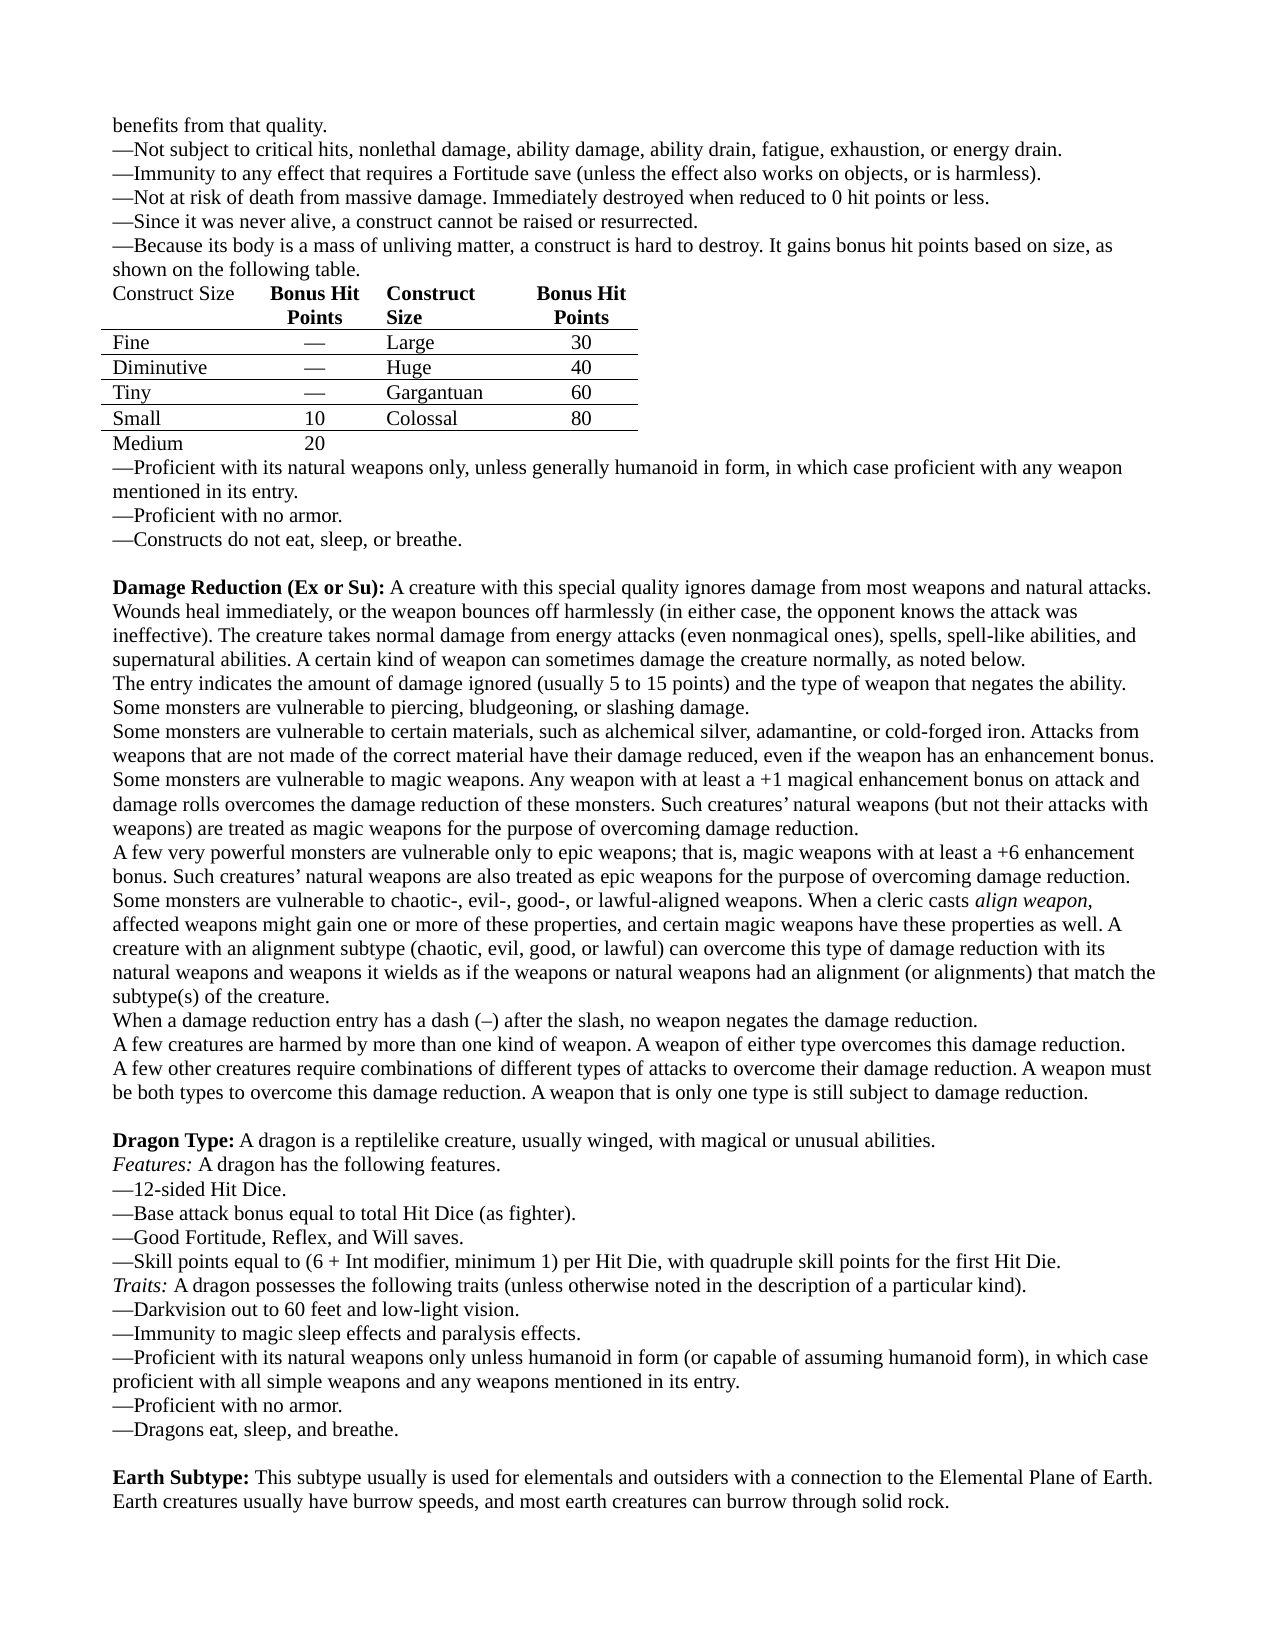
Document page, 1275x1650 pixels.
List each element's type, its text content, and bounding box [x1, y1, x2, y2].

text —Skill points equal to (6 + Int modifier, minimum 1) per Hit Die, with quadruple skill points for the first Hit Die. [112, 1249, 1162, 1273]
text Damage Reduction (Ex or Su): A creature with this special quality ignores damage from most weapons and natural attacks. Wounds heal immediately, or the weapon bounces off harmlessly (in either case, the opponent knows the attack was ineffective). The creature takes normal damage from energy attacks (even nonmagical ones), spells, spell-like abilities, and supernatural abilities. A certain kind of weapon can sometimes damage the creature normally, as noted below. [112, 575, 1162, 671]
table_cell Colossal [375, 405, 525, 429]
table_cell Diminutive [101, 355, 254, 379]
table_header Construct Size [375, 281, 525, 329]
text A few creatures are harmed by more than one kind of weapon. A weapon of either type overcomes this damage reduction. [112, 1032, 1162, 1056]
text —12-sided Hit Dice. [112, 1176, 1162, 1201]
text Earth Subtype: This subtype usually is used for elementals and outsiders with a connection to the Elemental Plane of Earth. Earth creatures usually have burrow speeds, and most earth creatures can burrow through solid rock. [112, 1465, 1162, 1513]
table_cell Huge [375, 355, 525, 379]
table_cell 30 [525, 330, 637, 354]
text —Dragons eat, sleep, and breathe. [112, 1417, 1162, 1441]
text —Because its body is a mass of unliving matter, a construct is hard to destroy. It gains bonus hit points based on size, as shown on the following table. [112, 233, 1162, 281]
table_cell Tiny [101, 380, 254, 404]
text Traits: A dragon possesses the following traits (unless otherwise noted in the description of a particular kind). [112, 1273, 1162, 1297]
text —Constructs do not eat, sleep, or breathe. [112, 527, 1162, 551]
table_cell — [254, 330, 375, 354]
table_cell — [254, 355, 375, 379]
table_cell Large [375, 330, 525, 354]
text —Good Fortitude, Reflex, and Will saves. [112, 1224, 1162, 1249]
text —Immunity to magic sleep effects and paralysis effects. [112, 1321, 1162, 1345]
text benefits from that quality. [112, 112, 1162, 137]
text When a damage reduction entry has a dash (–) after the slash, no weapon negates the damage reduction. [112, 1008, 1162, 1032]
text Some monsters are vulnerable to certain materials, such as alchemical silver, adamantine, or cold-forged iron. Attacks from weapons that are not made of the correct material have their damage reduced, even if the weapon has an enhancement bonus. [112, 719, 1162, 767]
table_cell 10 [254, 405, 375, 429]
text —Proficient with its natural weapons only unless humanoid in form (or capable of assuming humanoid form), in which case proficient with all simple weapons and any weapons mentioned in its entry. [112, 1345, 1162, 1393]
text Features: A dragon has the following features. [112, 1152, 1162, 1176]
table_header Bonus Hit Points [254, 281, 375, 329]
table_cell 80 [525, 405, 637, 429]
text —Proficient with no armor. [112, 1393, 1162, 1417]
text Some monsters are vulnerable to magic weapons. Any weapon with at least a +1 magical enhancement bonus on attack and damage rolls overcomes the damage reduction of these monsters. Such creatures’ natural weapons (but not their attacks with weapons) are treated as magic weapons for the purpose of overcoming damage reduction. [112, 767, 1162, 839]
text —Proficient with no armor. [112, 503, 1162, 527]
table_header Bonus Hit Points [525, 281, 637, 329]
table_cell 40 [525, 355, 637, 379]
table_cell Fine [101, 330, 254, 354]
table_cell Medium [101, 431, 254, 454]
table_cell — [254, 380, 375, 404]
text Dragon Type: A dragon is a reptilelike creature, usually winged, with magical or unusual abilities. [112, 1128, 1162, 1152]
table_cell 60 [525, 380, 637, 404]
table_cell Gargantuan [375, 380, 525, 404]
text The entry indicates the amount of damage ignored (usually 5 to 15 points) and the type of weapon that negates the ability. [112, 671, 1162, 695]
text A few other creatures require combinations of different types of attacks to overcome their damage reduction. A weapon must be both types to overcome this damage reduction. A weapon that is only one type is still subject to damage reduction. [112, 1056, 1162, 1104]
text —Base attack bonus equal to total Hit Dice (as fighter). [112, 1201, 1162, 1224]
text —Not at risk of death from massive damage. Immediately destroyed when reduced to 0 hit points or less. [112, 185, 1162, 209]
text Some monsters are vulnerable to chaotic-, evil-, good-, or lawful-aligned weapons. When a cleric casts align weapon, affected weapons might gain one or more of these properties, and certain magic weapons have these properties as well. A creature with an alignment subtype (chaotic, evil, good, or lawful) can overcome this type of damage reduction with its natural weapons and weapons it wields as if the weapons or natural weapons had an alignment (or alignments) that match the subtype(s) of the creature. [112, 888, 1162, 1008]
table_header Construct Size [101, 281, 254, 329]
text A few very powerful monsters are vulnerable only to epic weapons; that is, magic weapons with at least a +6 enhancement bonus. Such creatures’ natural weapons are also treated as epic weapons for the purpose of overcoming damage reduction. [112, 839, 1162, 888]
table_cell 20 [254, 431, 375, 454]
table_cell Small [101, 405, 254, 429]
text —Darkvision out to 60 feet and low-light vision. [112, 1297, 1162, 1321]
text —Proficient with its natural weapons only, unless generally humanoid in form, in which case proficient with any weapon mentioned in its entry. [112, 454, 1162, 503]
text —Since it was never alive, a construct cannot be raised or resurrected. [112, 209, 1162, 233]
text Some monsters are vulnerable to piercing, bludgeoning, or slashing damage. [112, 695, 1162, 719]
text —Not subject to critical hits, nonlethal damage, ability damage, ability drain, fatigue, exhaustion, or energy drain. [112, 137, 1162, 161]
text —Immunity to any effect that requires a Fortitude save (unless the effect also works on objects, or is harmless). [112, 161, 1162, 185]
table_cell [375, 431, 525, 454]
table_cell [525, 431, 637, 454]
